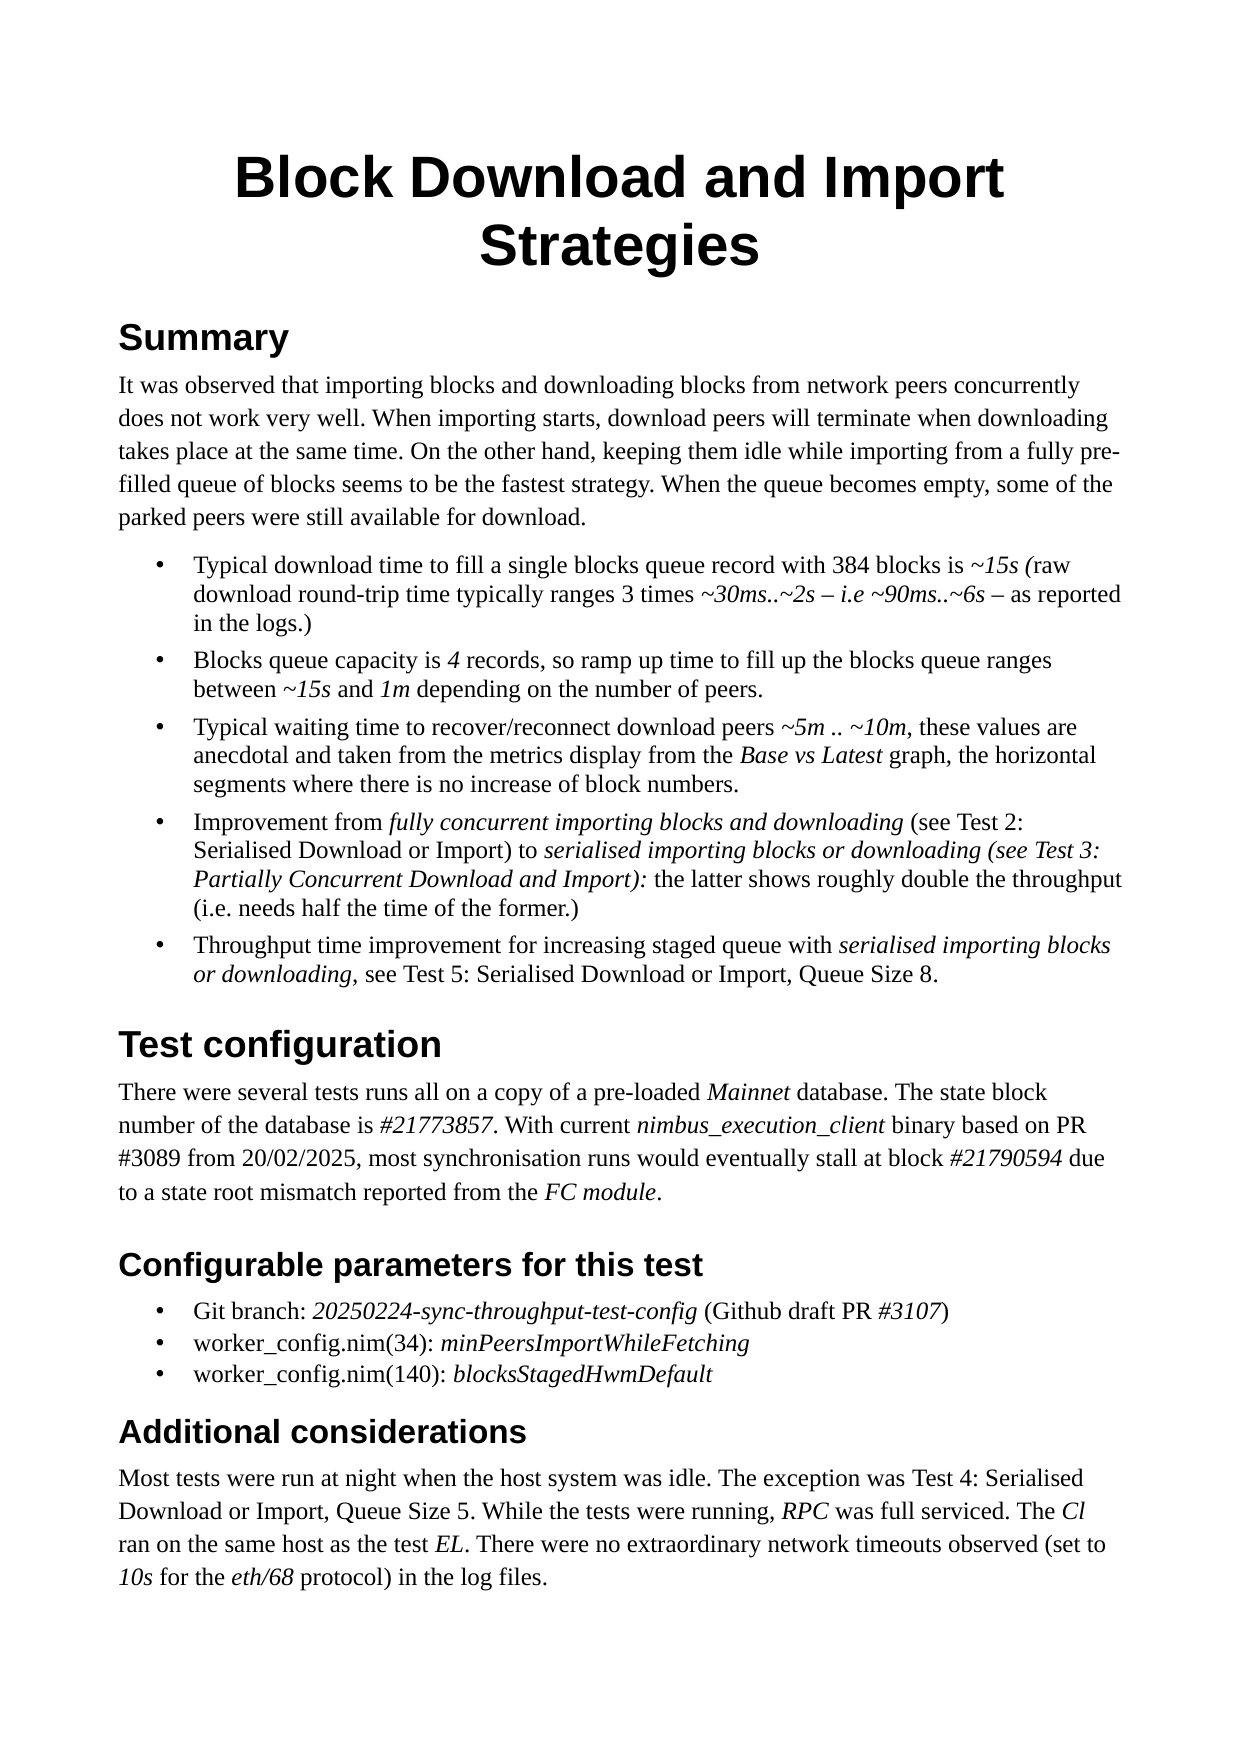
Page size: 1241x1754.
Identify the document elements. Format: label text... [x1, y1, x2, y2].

list Typical download time to fill a single blocks queue record with 384 blocks is ~15s (raw download round-trip time typically ranges 3 times ~30ms..~2s – i.e ~90ms..~6s – as reported in the logs.) [156, 550, 1122, 636]
title Block Download and Import Strategies [118, 143, 1122, 277]
text It was observed that importing blocks and downloading blocks from network peers concurrently does not work very well. When importing starts, download peers will terminate when downloading takes place at the same time. On the other hand, keeping them idle while importing from a fully pre-filled queue of blocks seems to be the fastest strategy. When the queue becomes empty, some of the parked peers were still available for download. [118, 370, 1122, 531]
list worker_config.nim(34): minPeersImportWhileFetching [156, 1328, 1122, 1356]
subtitle Configurable parameters for this test [118, 1245, 1122, 1283]
list Improvement from fully concurrent importing blocks and downloading (see Test 2: Serialised Download or Import) to serialised importing blocks or downloading (see Test 3: Partially Concurrent Download and Import): the latter shows roughly double the throughput (i.e. needs half the time of the former.) [156, 807, 1122, 922]
subtitle Additional considerations [118, 1412, 1122, 1450]
text There were several tests runs all on a copy of a pre-loaded Mainnet database. The state block number of the database is #21773857. With current nimbus_execution_client binary based on PR #3089 from 20/02/2025, most synchronisation runs would eventually stall at block #21790594 due to a state root mismatch reported from the FC module. [118, 1077, 1122, 1205]
list Blocks queue capacity is 4 records, so ramp up time to fill up the blocks queue ranges between ~15s and 1m depending on the number of peers. [156, 645, 1122, 703]
subtitle Test configuration [118, 1022, 1122, 1065]
list Throughput time improvement for increasing staged queue with serialised importing blocks or downloading, see Test 5: Serialised Download or Import, Queue Size 8. [156, 931, 1122, 988]
subtitle Summary [118, 315, 1122, 358]
list Git branch: 20250224-sync-throughput-test-config (Github draft PR #3107) [156, 1296, 1122, 1325]
list Typical waiting time to recover/reconnect download peers ~5m .. ~10m, these values are anecdotal and taken from the metrics display from the Base vs Latest graph, the horizontal segments where there is no increase of block numbers. [156, 712, 1122, 798]
list worker_config.nim(140): blocksStagedHwmDefault [156, 1359, 1122, 1388]
text Most tests were run at night when the host system was idle. The exception was Test 4: Serialised Download or Import, Queue Size 5. While the tests were running, RPC was full serviced. The Cl ran on the same host as the test EL. There were no extraordinary network timeouts observed (set to 10s for the eth/68 protocol) in the log files. [118, 1463, 1122, 1591]
